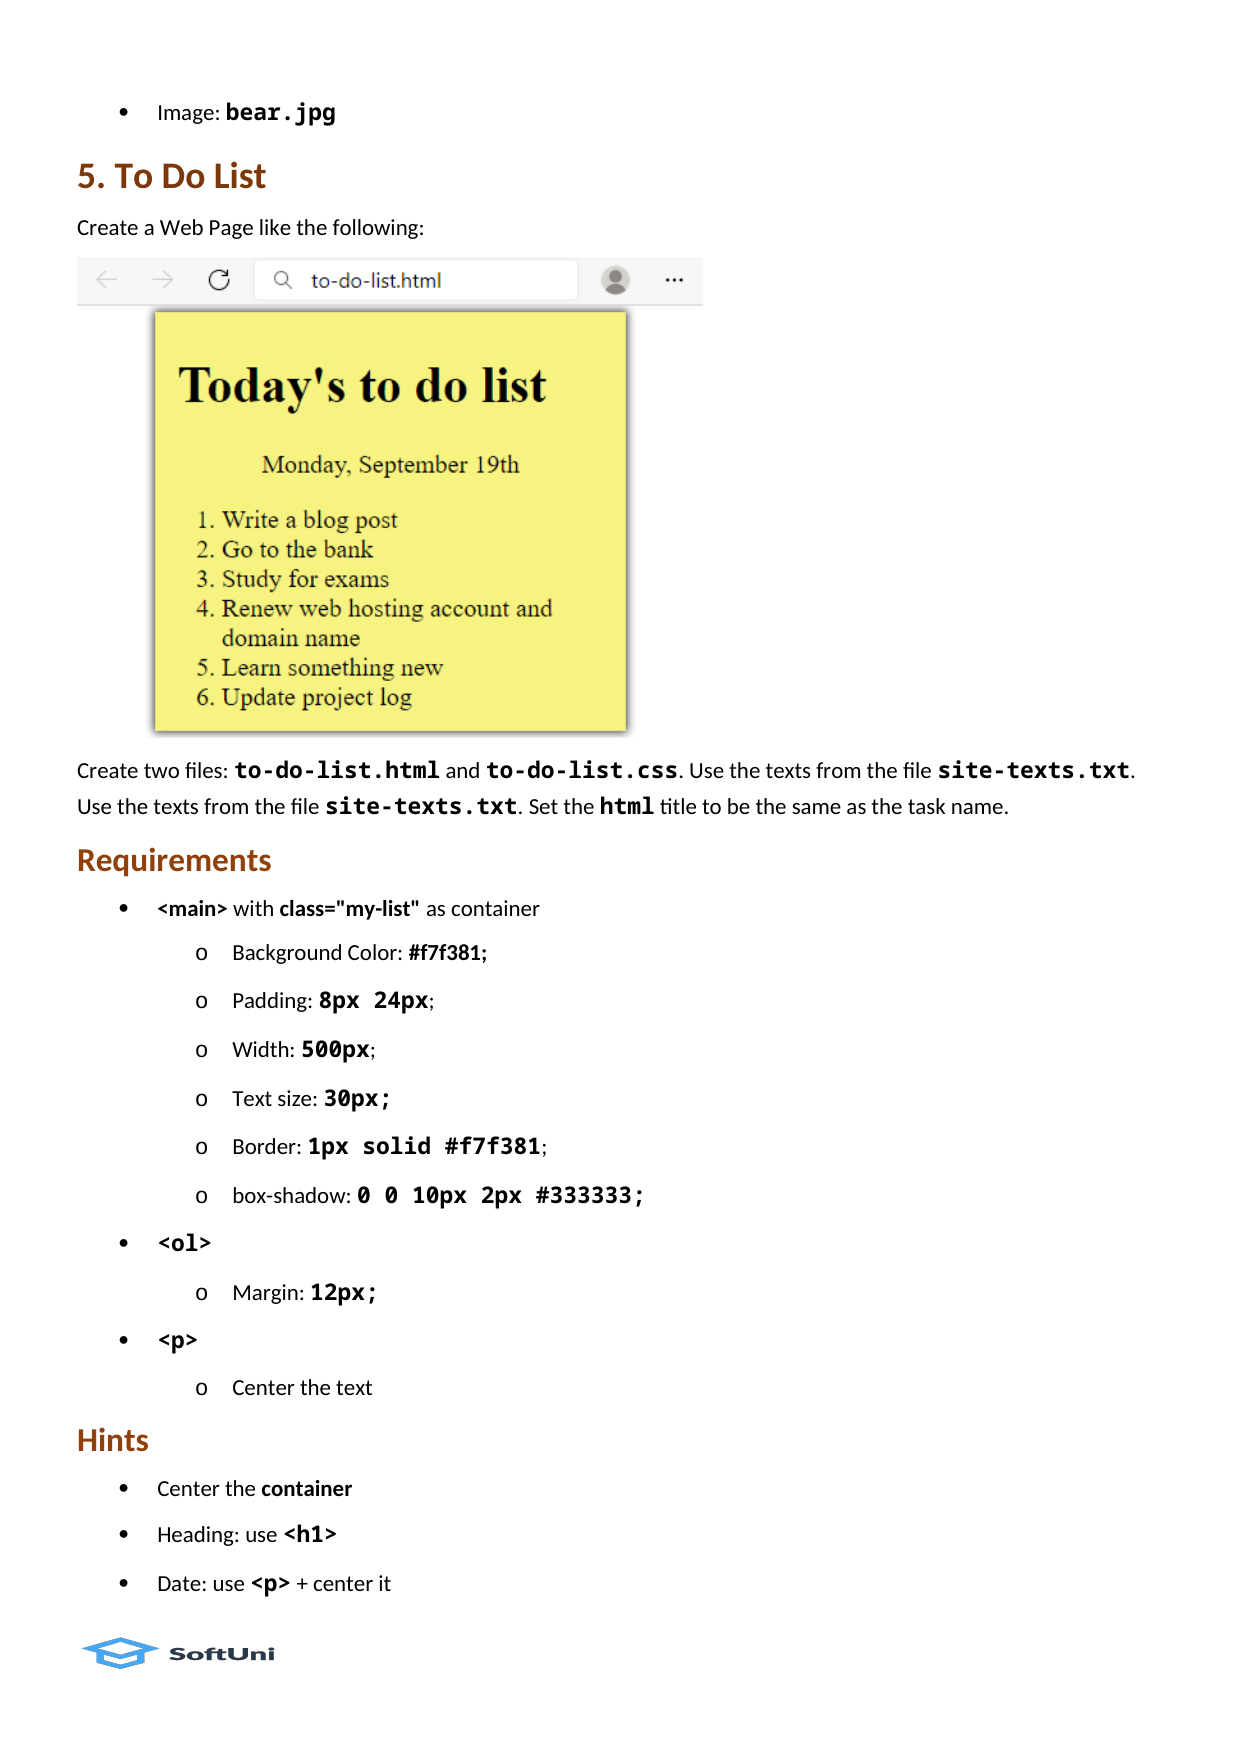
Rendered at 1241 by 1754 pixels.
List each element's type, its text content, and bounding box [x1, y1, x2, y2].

list Heading: use <h1> [119, 1518, 1163, 1550]
list <p> [119, 1324, 1163, 1355]
list <ol> [119, 1227, 1163, 1258]
list Date: use <p> + center it [119, 1567, 1163, 1598]
list Width: 500px; [194, 1033, 1163, 1064]
text Create a Web Page like the following: [77, 213, 1163, 241]
list Text size: 30px; [194, 1082, 1163, 1113]
list Padding: 8px 24px; [194, 984, 1163, 1016]
list Margin: 12px; [194, 1276, 1163, 1307]
list Image: bear.jpg [119, 95, 1163, 127]
list Background Color: #f7f381; [194, 938, 1163, 968]
picture [75, 1635, 281, 1672]
list box-shadow: 0 0 10px 2px #333333; [194, 1179, 1163, 1210]
list Center the text [194, 1373, 1163, 1402]
text Create two files: to-do-list.html and to-do-list.css. Use the texts from the file site-texts.txt. Use the texts from the file site-texts.txt. Set the html title to be the same as the task name. [77, 754, 1163, 821]
list Center the container [119, 1474, 1163, 1502]
list Border: 1px solid #f7f381; [194, 1130, 1163, 1161]
subtitle Requirements [77, 839, 1163, 879]
list <main> with class="my-list" as container [119, 894, 1163, 922]
subtitle To Do List [77, 152, 1163, 198]
picture [76, 257, 704, 738]
subtitle Hints [77, 1419, 1163, 1459]
